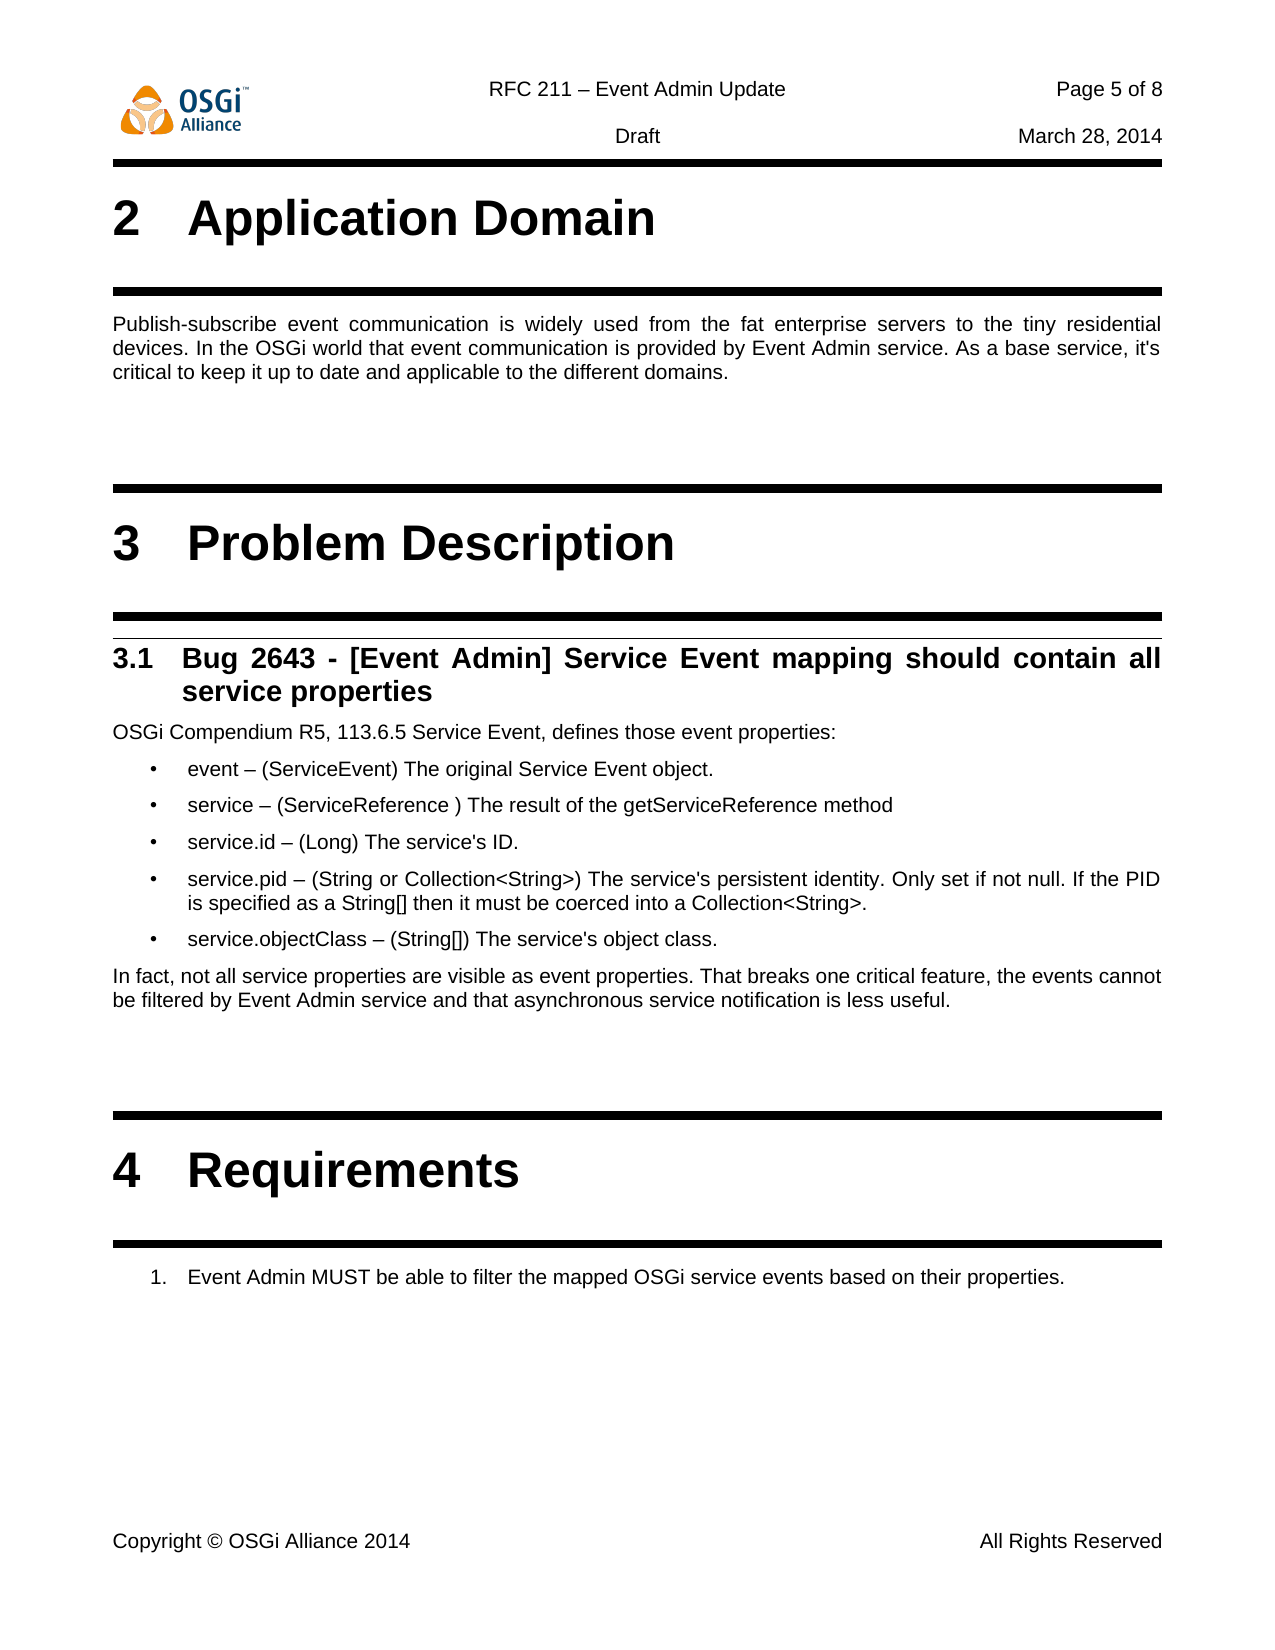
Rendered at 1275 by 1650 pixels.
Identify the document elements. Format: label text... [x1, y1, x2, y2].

subtitle Requirements [112, 1112, 1162, 1248]
subtitle Application Domain [112, 160, 1162, 296]
list event – (ServiceEvent) The original Service Event object. [150, 757, 1162, 781]
list Event Admin MUST be able to filter the mapped OSGi service events based on their properties. [150, 1265, 1162, 1289]
subtitle Bug 2643 - [Event Admin] Service Event mapping should contain all service properties [112, 639, 1162, 708]
list service.pid – (String or Collection<String>) The service's persistent identity. Only set if not null. If the PID is specified as a String[] then it must be coerced into a Collection<String>. [150, 866, 1162, 914]
text OSGi Compendium R5, 113.6.5 Service Event, defines those event properties: [112, 720, 1162, 744]
list service – (ServiceReference ) The result of the getServiceReference method [150, 793, 1162, 817]
picture [113, 78, 257, 142]
list service.id – (Long) The service's ID. [150, 830, 1162, 854]
text In fact, not all service properties are visible as event properties. That breaks one critical feature, the events cannot be filtered by Event Admin service and that asynchronous service notification is less useful. [112, 963, 1162, 1011]
text Publish-subscribe event communication is widely used from the fat enterprise servers to the tiny residential devices. In the OSGi world that event communication is provided by Event Admin service. As a base service, it's critical to keep it up to date and applicable to the different domains. [112, 312, 1162, 384]
list service.objectClass – (String[]) The service's object class. [150, 927, 1162, 951]
subtitle Problem Description [112, 485, 1162, 621]
